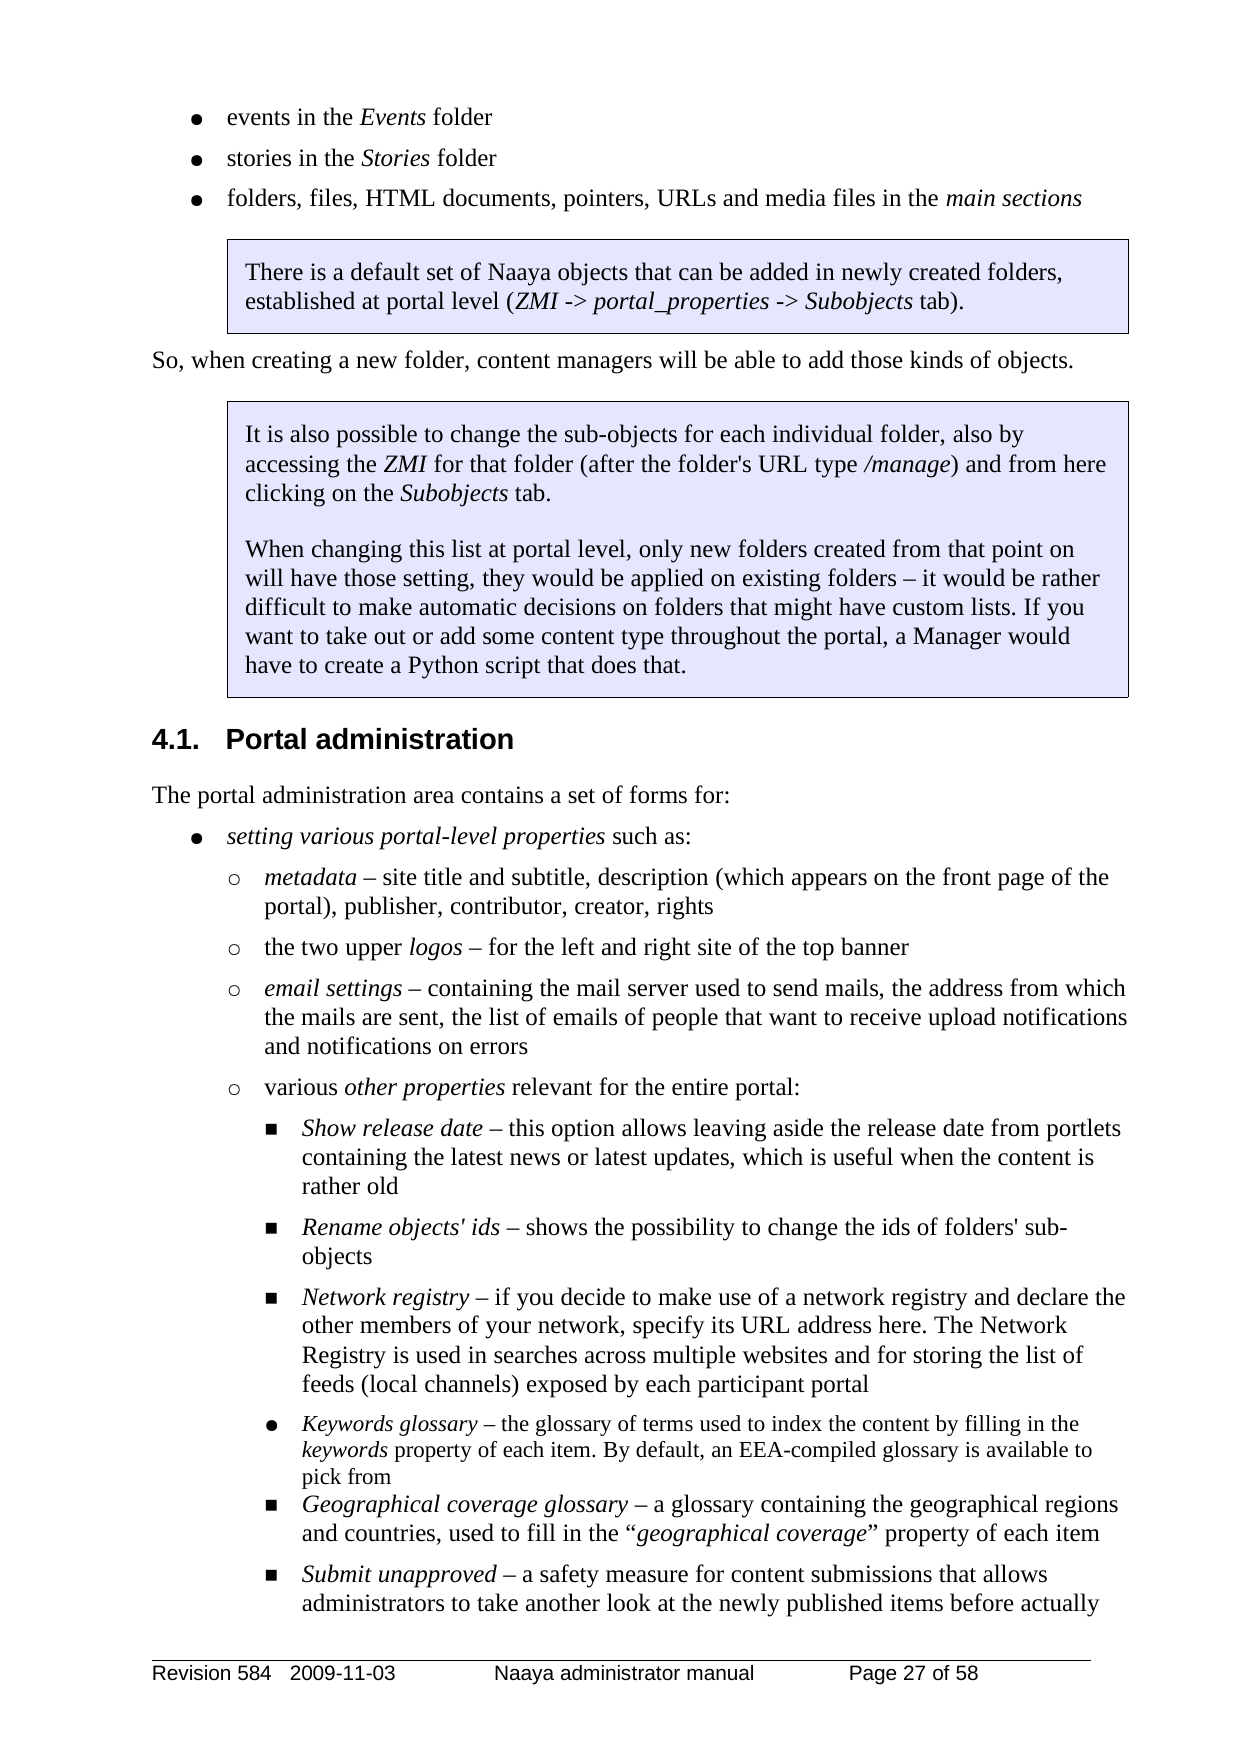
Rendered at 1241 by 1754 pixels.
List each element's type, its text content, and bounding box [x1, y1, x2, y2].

list the two upper logos – for the left and right site of the top banner [227, 932, 1128, 961]
list events in the Events folder [189, 102, 1128, 131]
text When changing this list at portal level, only new folders created from that point on will have those setting, they would be applied on existing folders – it would be rather difficult to make automatic decisions on folders that might have custom lists. If you want to take out or add some content type throughout the portal, a Manager would have to create a Python script that does that. [228, 515, 1128, 697]
text The portal administration area contains a set of forms for: [152, 780, 1128, 809]
text So, when creating a new folder, content managers will be able to add those kinds of objects. [152, 345, 1128, 374]
list stories in the Stories folder [189, 142, 1128, 171]
list Keywords glossary – the glossary of terms used to index the content by filling in the keywords property of each item. By default, an EEA-compiled glossary is available to pick from [264, 1409, 1128, 1489]
list Show release date – this option allows leaving aside the release date from portlets containing the latest news or latest updates, which is useful when the content is rather old [264, 1112, 1128, 1200]
list setting various portal-level properties such as: [189, 821, 1128, 850]
list Submit unapproved – a safety measure for content submissions that allows administrators to take another look at the newly published items before actually [264, 1559, 1128, 1617]
text It is also possible to change the sub-objects for each individual folder, also by accessing the ZMI for that folder (after the folder's URL type /manage) and from here clicking on the Subobjects tab. [228, 402, 1128, 507]
list Geographical coverage glossary – a glossary containing the geographical regions and countries, used to fill in the “geographical coverage” property of each item [264, 1489, 1128, 1547]
list various other properties relevant for the entire portal: [227, 1072, 1128, 1101]
list folders, files, HTML documents, pointers, URLs and media files in the main sections [189, 183, 1128, 212]
subtitle Portal administration [152, 722, 1128, 756]
list Network registry – if you decide to make use of a network registry and declare the other members of your network, specify its URL address here. The Network Registry is used in searches across multiple websites and for storing the list of feeds (local channels) exposed by each participant portal [264, 1281, 1128, 1398]
list email settings – containing the mail server used to send mails, the address from which the mails are sent, the list of emails of people that want to receive upload notifications and notifications on errors [227, 973, 1128, 1060]
text There is a default set of Naaya objects that can be added in newly created folders, established at portal level (ZMI -> portal_properties -> Subobjects tab). [228, 240, 1128, 333]
list metadata – site title and subtitle, description (which appears on the front page of the portal), publisher, contributor, creator, rights [227, 862, 1128, 920]
list Rename objects' ids – shows the possibility to change the ids of folders' sub-objects [264, 1211, 1128, 1269]
